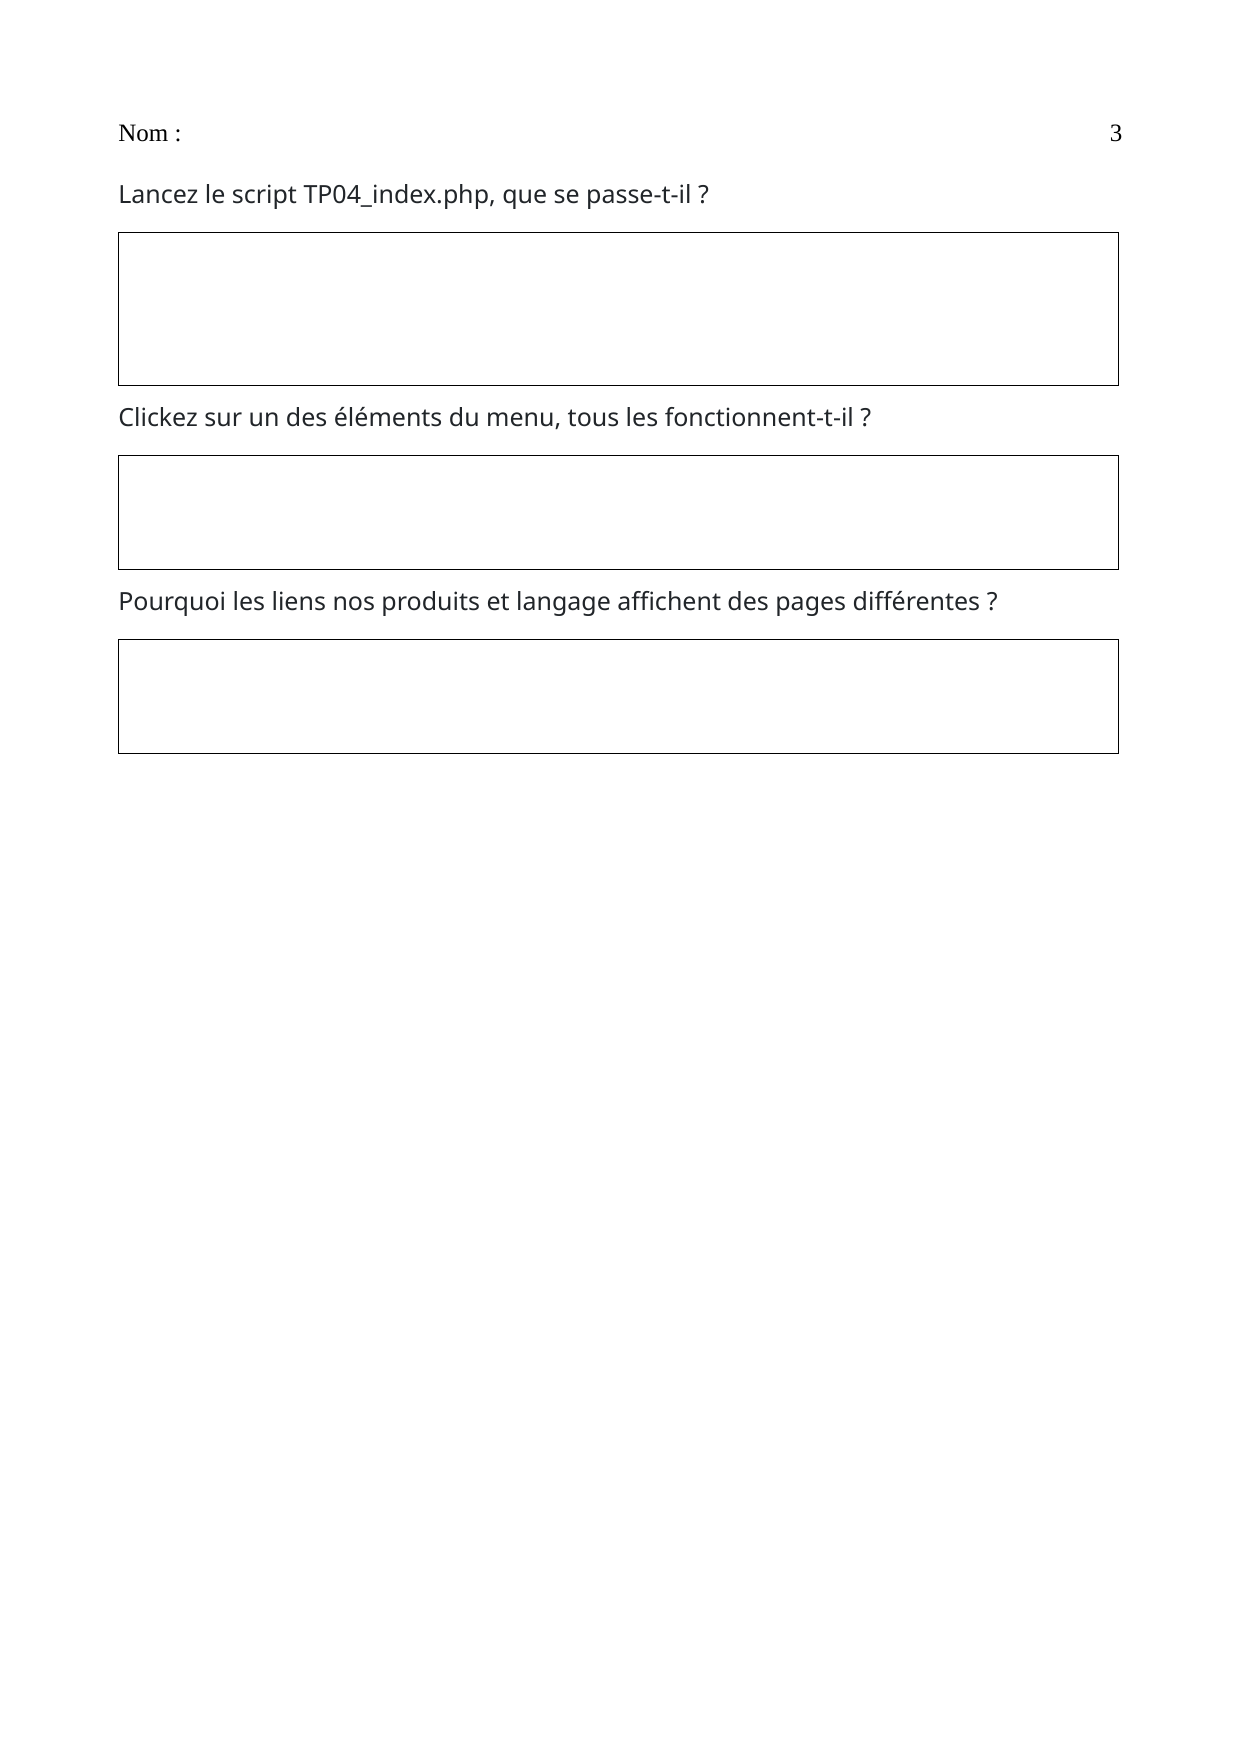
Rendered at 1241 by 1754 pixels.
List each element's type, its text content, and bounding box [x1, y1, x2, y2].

text Pourquoi les liens nos produits et langage affichent des pages différentes ? [118, 583, 1122, 617]
text Clickez sur un des éléments du menu, tous les fonctionnent-t-il ? [118, 400, 1122, 434]
text Lancez le script TP04_index.php, que se passe-t-il ? [118, 176, 1122, 210]
